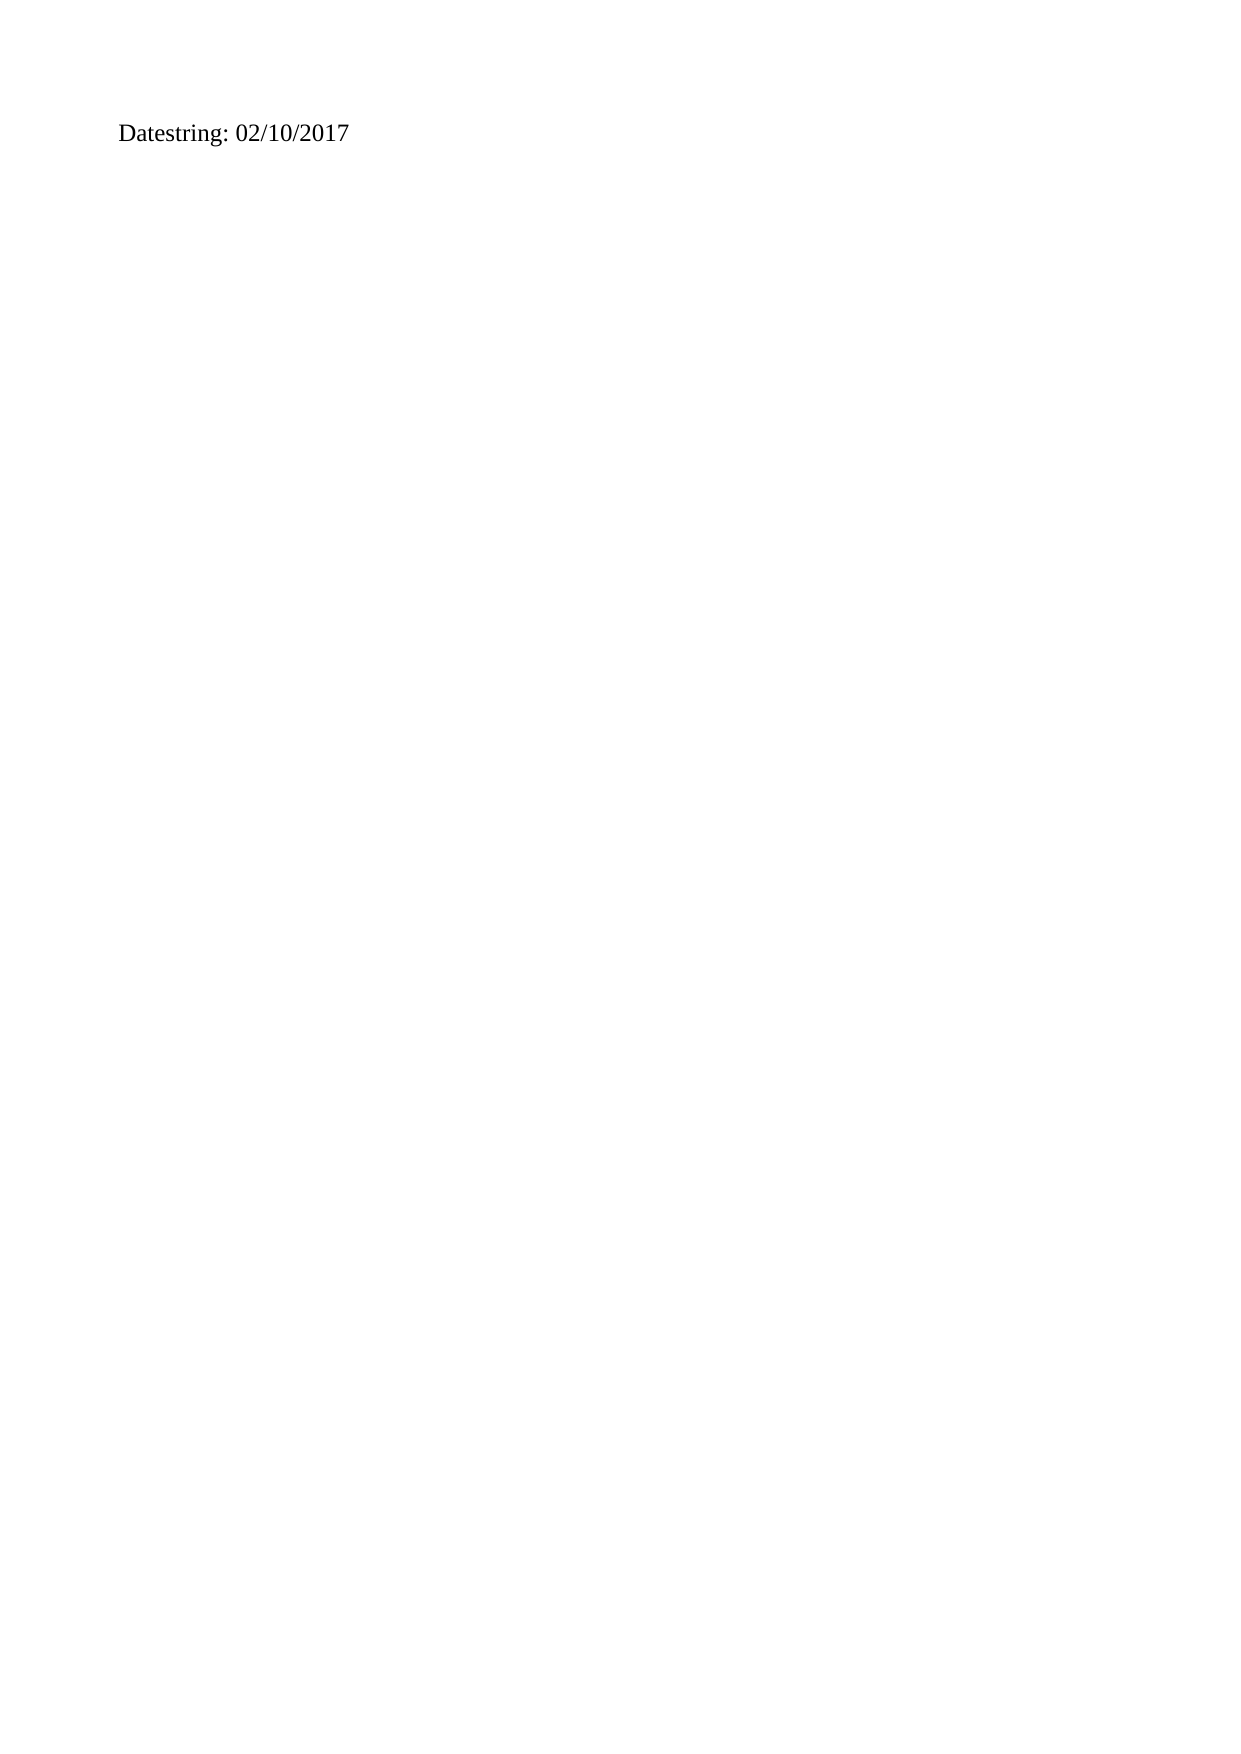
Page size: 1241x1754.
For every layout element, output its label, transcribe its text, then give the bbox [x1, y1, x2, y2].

text Datestring: 02/10/2017 [118, 118, 1122, 147]
